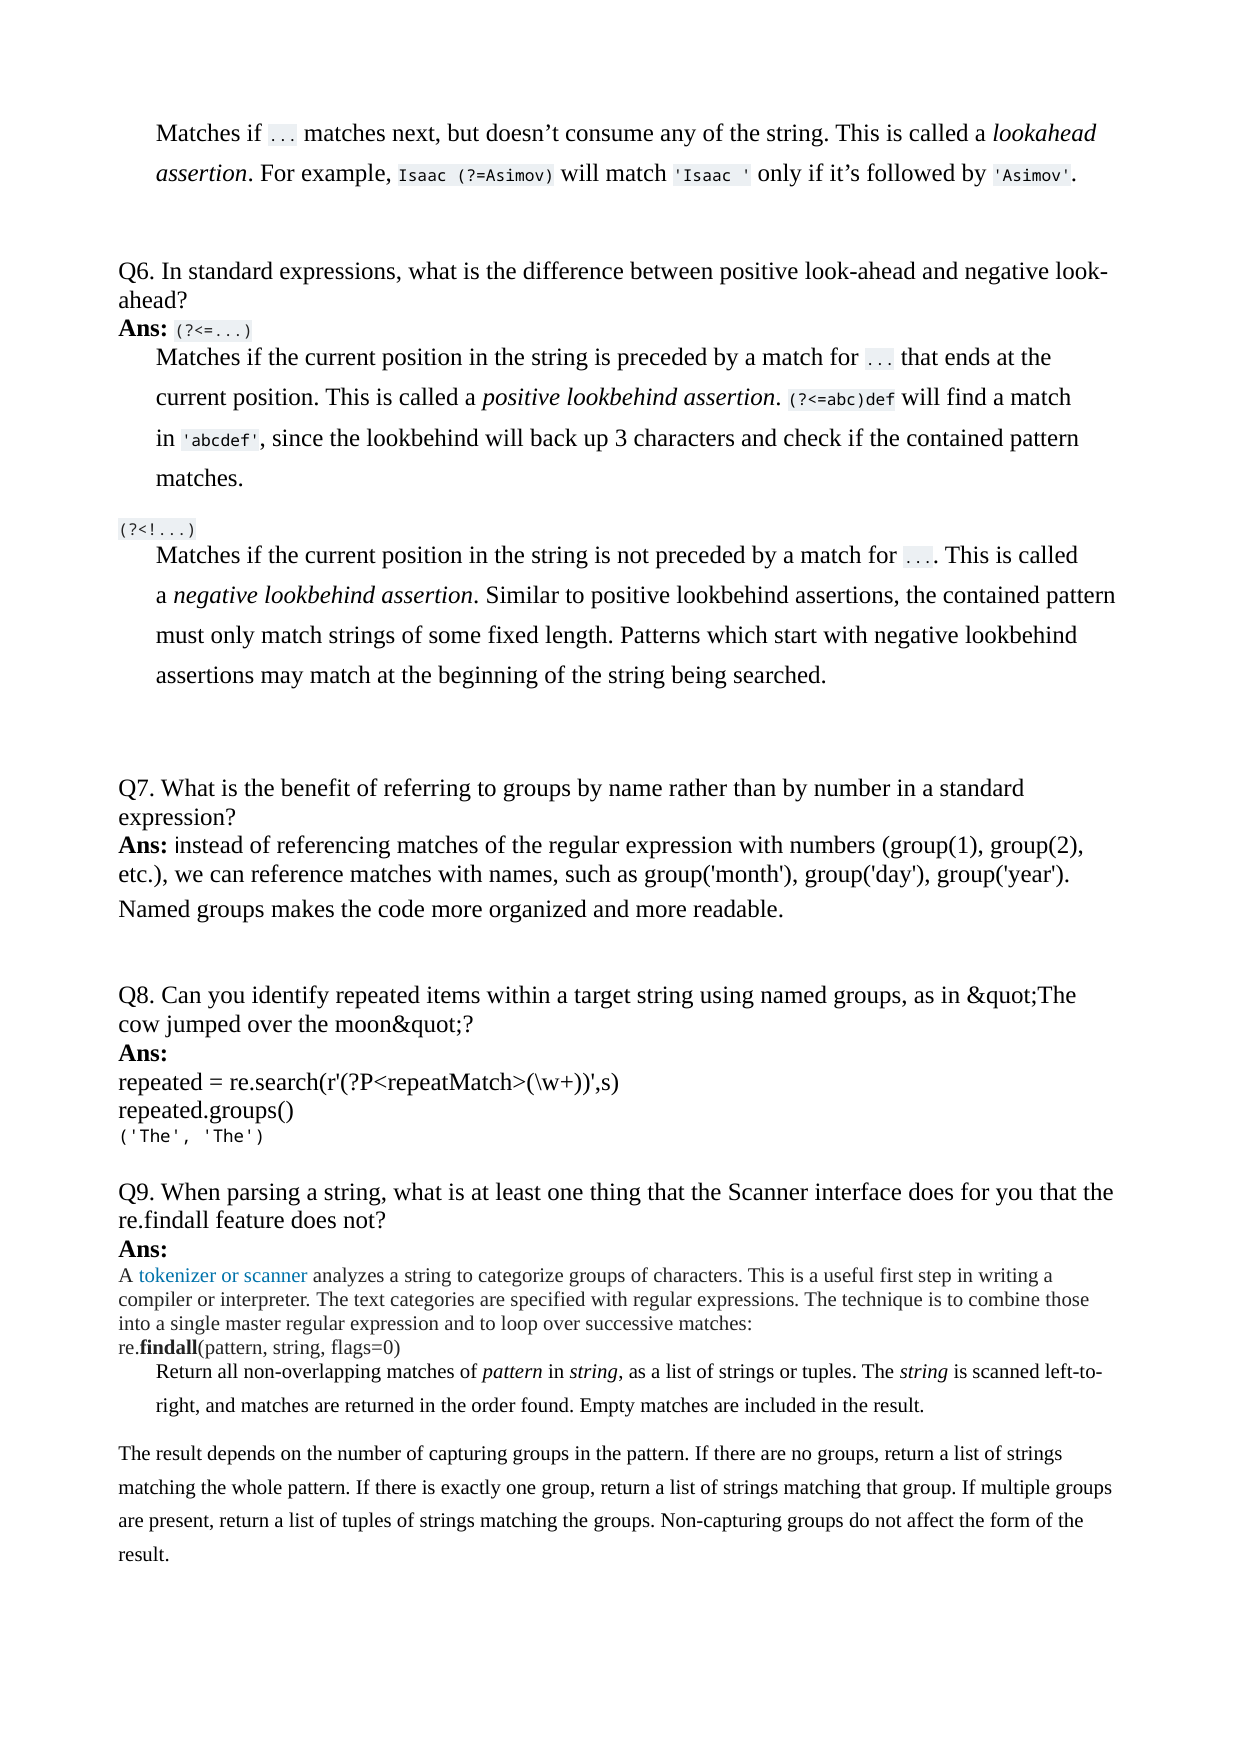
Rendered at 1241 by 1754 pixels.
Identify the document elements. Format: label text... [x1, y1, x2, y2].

text Q9. When parsing a string, what is at least one thing that the Scanner interface does for you that the [118, 1177, 1122, 1205]
text repeated.groups() [118, 1095, 1122, 1124]
text re.findall feature does not? [118, 1205, 1122, 1234]
text Ans: (?<=...) [118, 313, 1122, 342]
text Named groups makes the code more organized and more readable. [118, 888, 1122, 923]
text Matches if the current position in the string is not preceded by a match for .... This is called a negative lookbehind assertion. Similar to positive lookbehind assertions, the contained pattern must only match strings of some fixed length. Patterns which start with negative lookbehind assertions may match at the beginning of the string being searched. [156, 540, 1122, 689]
text Ans: instead of referencing matches of the regular expression with numbers (group(1), group(2), etc.), we can reference matches with names, such as group('month'), group('day'), group('year'). [118, 830, 1122, 888]
text A tokenizer or scanner analyzes a string to categorize groups of characters. This is a useful first step in writing a compiler or interpreter. The text categories are specified with regular expressions. The technique is to combine those into a single master regular expression and to loop over successive matches: [118, 1263, 1122, 1335]
text Q8. Can you identify repeated items within a target string using named groups, as in &quot;The cow jumped over the moon&quot;? [118, 980, 1122, 1038]
text Return all non-overlapping matches of pattern in string, as a list of strings or tuples. The string is scanned left-to-right, and matches are returned in the order found. Empty matches are included in the result. [156, 1359, 1122, 1417]
text Ans: [118, 1038, 1122, 1067]
subtitle re.findall(pattern, string, flags=0) [118, 1335, 1122, 1359]
subtitle (?<!...) [118, 518, 1122, 540]
text The result depends on the number of capturing groups in the pattern. If there are no groups, return a list of strings matching the whole pattern. If there is exactly one group, return a list of strings matching that group. If multiple groups are present, return a list of tuples of strings matching the groups. Non-capturing groups do not affect the form of the result. [118, 1441, 1122, 1566]
text expression? [118, 802, 1122, 830]
text Matches if ... matches next, but doesn’t consume any of the string. This is called a lookahead assertion. For example, Isaac (?=Asimov) will match 'Isaac ' only if it’s followed by 'Asimov'. [156, 118, 1122, 187]
text repeated = re.search(r'(?P<repeatMatch>(\w+))',s) [118, 1067, 1122, 1095]
text ('The', 'The') [118, 1124, 1122, 1148]
text Matches if the current position in the string is preceded by a match for ... that ends at the current position. This is called a positive lookbehind assertion. (?<=abc)def will find a match in 'abcdef', since the lookbehind will back up 3 characters and check if the contained pattern matches. [156, 342, 1122, 492]
text Q7. What is the benefit of referring to groups by name rather than by number in a standard [118, 773, 1122, 802]
text Q6. In standard expressions, what is the difference between positive look-ahead and negative look- [118, 256, 1122, 285]
text Ans: [118, 1234, 1122, 1263]
text ahead? [118, 285, 1122, 313]
